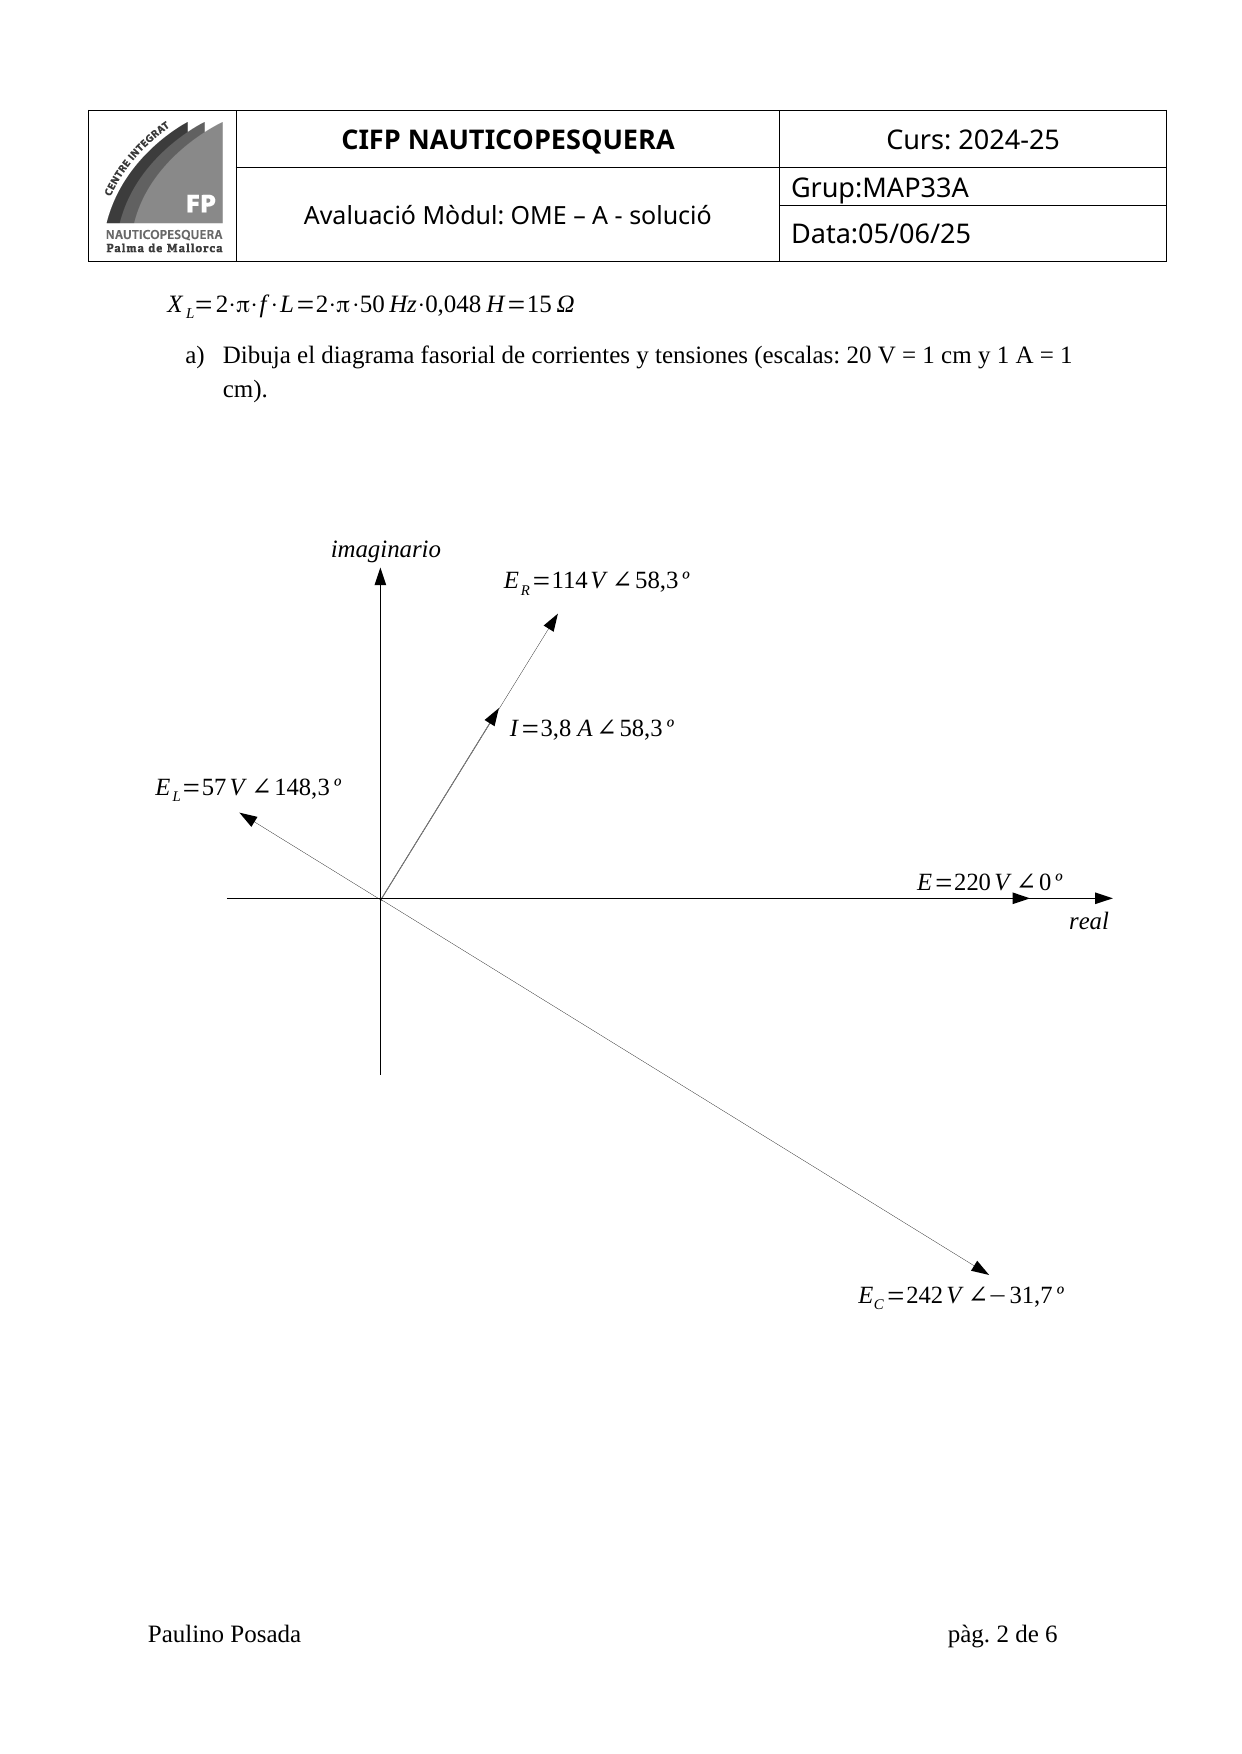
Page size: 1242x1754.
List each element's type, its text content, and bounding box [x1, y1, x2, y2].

picture [100, 111, 229, 260]
list Dibuja el diagrama fasorial de corrientes y tensiones (escalas: 20 V = 1 cm y 1 A = 1 cm). [185, 341, 1094, 402]
